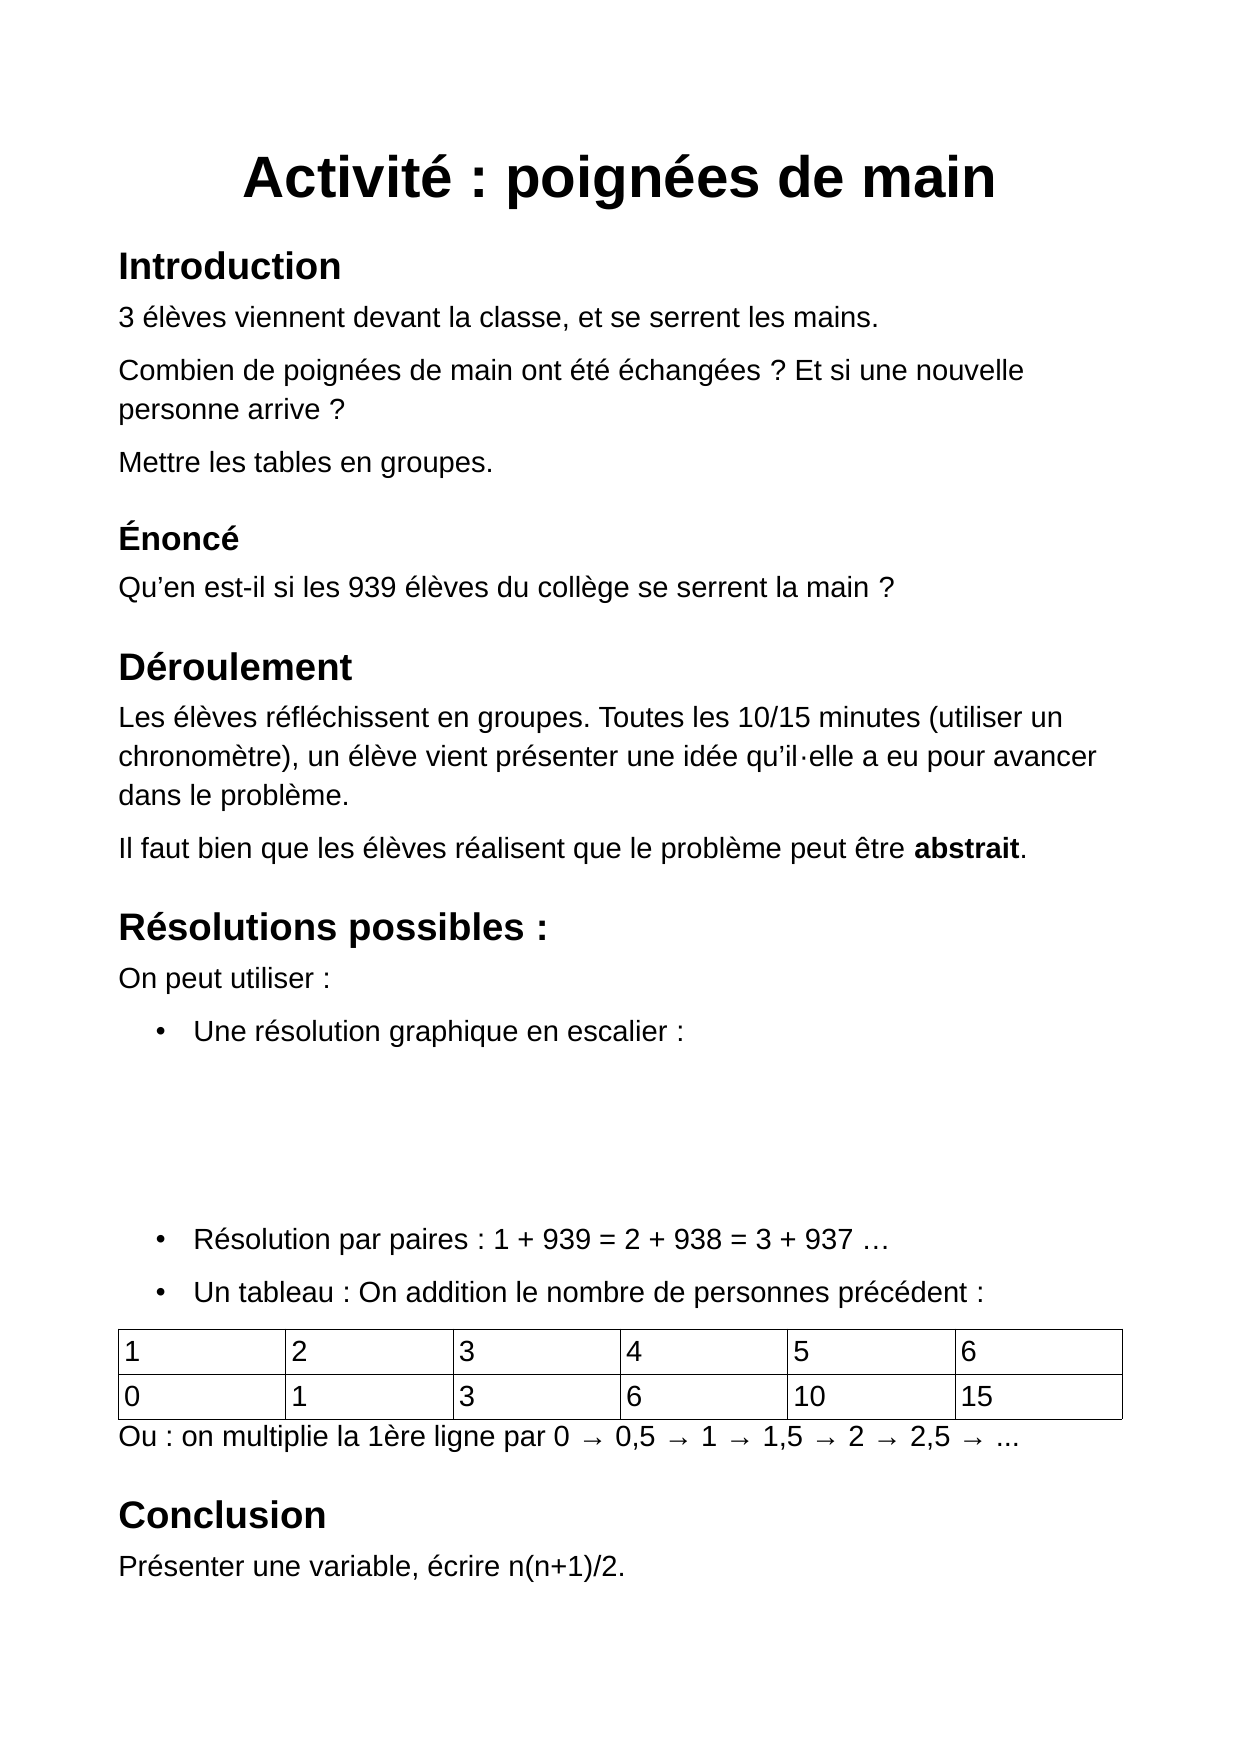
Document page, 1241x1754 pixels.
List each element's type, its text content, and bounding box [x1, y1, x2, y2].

text Combien de poignées de main ont été échangées ? Et si une nouvelle personne arrive ? [118, 353, 1122, 425]
table_header 4 [621, 1330, 787, 1374]
text Qu’en est-il si les 939 élèves du collège se serrent la main ? [118, 570, 1122, 603]
table_header 1 [119, 1330, 285, 1374]
text Ou : on multiplie la 1ère ligne par 0 → 0,5 → 1 → 1,5 → 2 → 2,5 → ... [118, 1420, 1122, 1452]
table_cell 1 [286, 1375, 453, 1419]
table_cell 0 [119, 1375, 285, 1419]
list Résolution par paires : 1 + 939 = 2 + 938 = 3 + 937 … [156, 1222, 1122, 1256]
table_header 3 [454, 1330, 620, 1374]
subtitle Conclusion [118, 1493, 1122, 1537]
text Les élèves réfléchissent en groupes. Toutes les 10/15 minutes (utiliser un chronomètre), un élève vient présenter une idée qu’il·elle a eu pour avancer dans le problème. [118, 701, 1122, 811]
subtitle Énoncé [118, 519, 1122, 557]
text 3 élèves viennent devant la classe, et se serrent les mains. [118, 300, 1122, 334]
list Un tableau : On addition le nombre de personnes précédent : [156, 1275, 1122, 1309]
text Présenter une variable, écrire n(n+1)/2. [118, 1549, 1122, 1583]
text On peut utiliser : [118, 961, 1122, 995]
table_header 5 [788, 1330, 955, 1374]
table_cell 10 [788, 1375, 955, 1419]
table_cell 15 [956, 1375, 1122, 1419]
table_header 2 [286, 1330, 453, 1374]
table_cell 3 [454, 1375, 620, 1419]
text Il faut bien que les élèves réalisent que le problème peut être abstrait. [118, 831, 1122, 864]
table_header 6 [956, 1330, 1122, 1374]
subtitle Introduction [118, 243, 1122, 288]
list Une résolution graphique en escalier : [156, 1014, 1122, 1202]
subtitle Déroulement [118, 644, 1122, 688]
title Activité : poignées de main [118, 143, 1122, 210]
text Mettre les tables en groupes. [118, 445, 1122, 478]
table_cell 6 [621, 1375, 787, 1419]
subtitle Résolutions possibles : [118, 905, 1122, 949]
